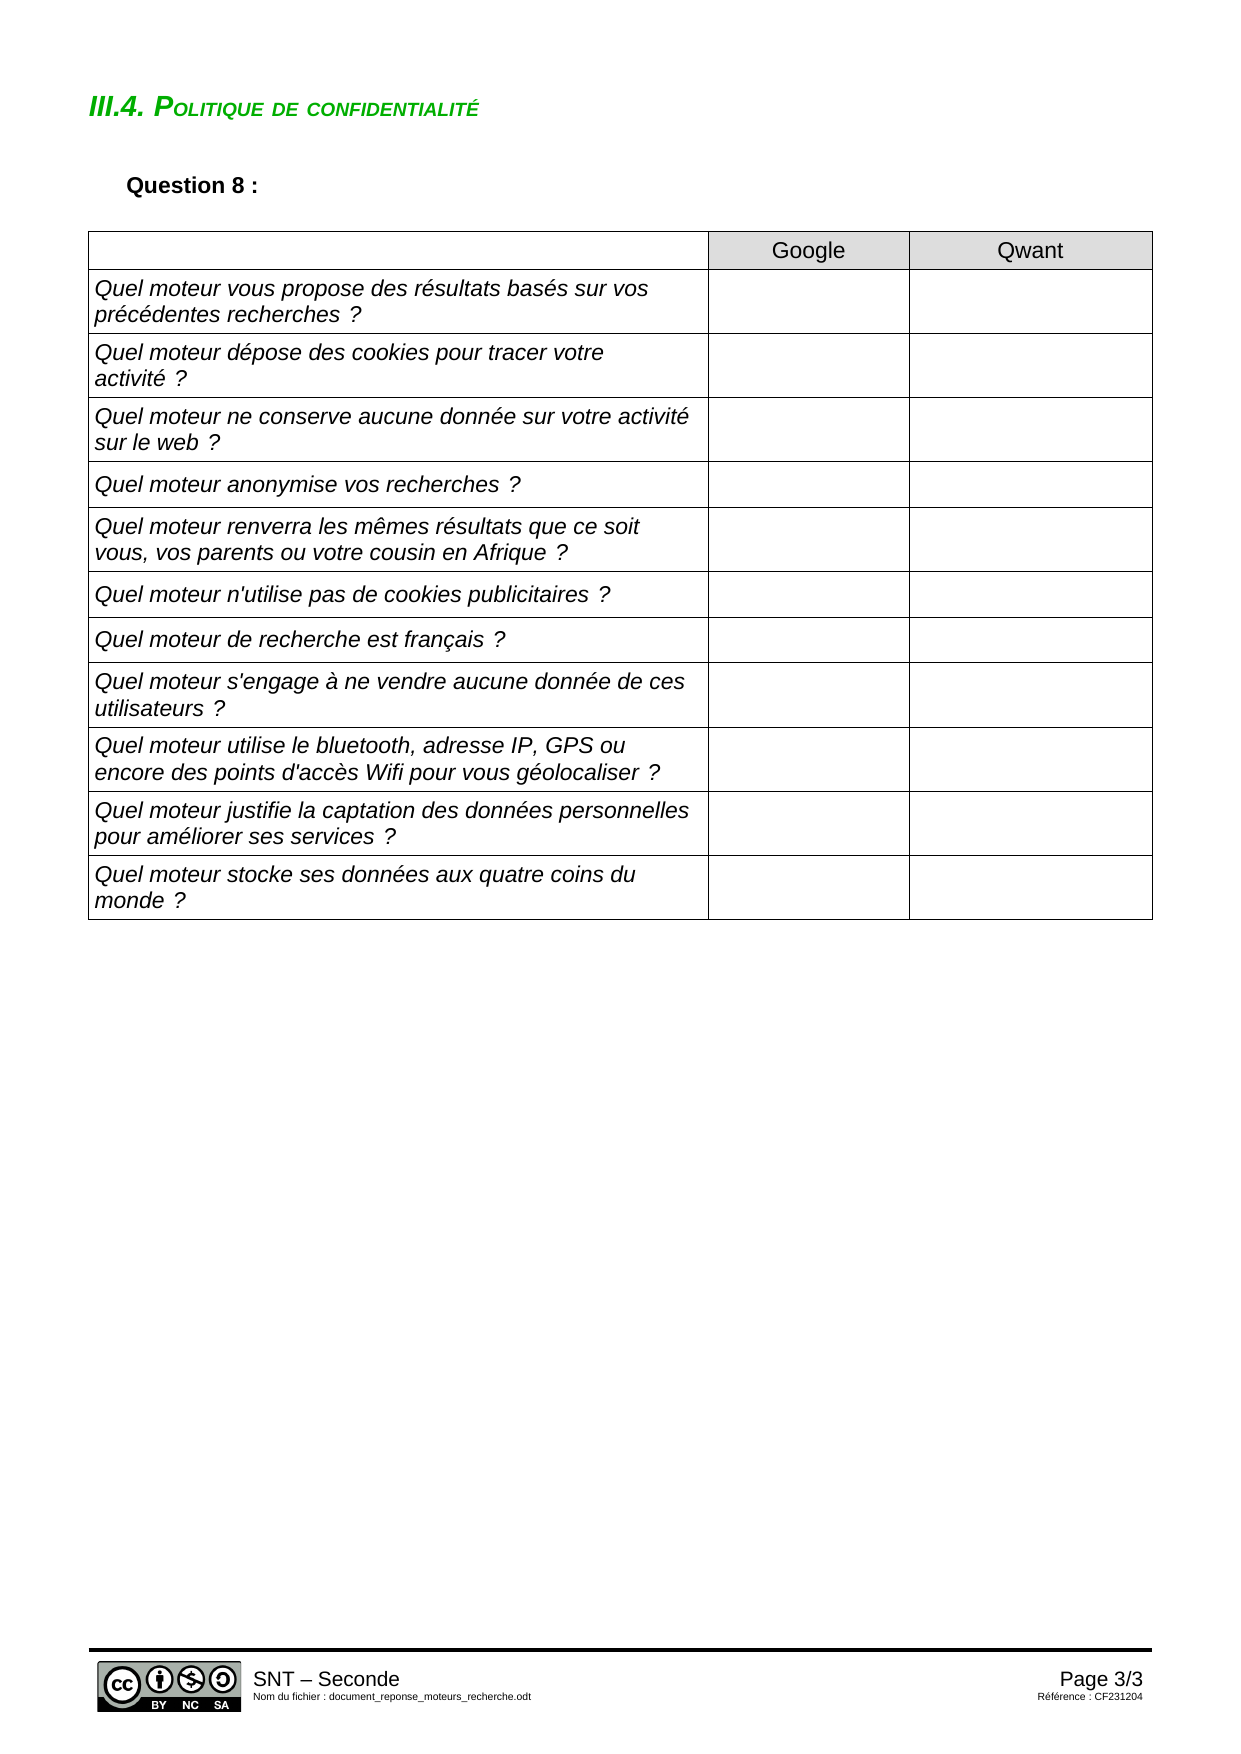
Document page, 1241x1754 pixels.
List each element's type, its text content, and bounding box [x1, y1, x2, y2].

table_cell [709, 663, 909, 727]
table_cell [910, 334, 1152, 397]
table_cell [910, 270, 1152, 333]
table_cell [709, 618, 909, 662]
table_cell [709, 398, 909, 461]
table_cell [709, 462, 909, 507]
table_cell Quel moteur renverra les mêmes résultats que ce soit vous, vos parents ou votre cousin en Afrique ? [89, 508, 708, 571]
table_cell Quel moteur n'utilise pas de cookies publicitaires ? [89, 572, 708, 617]
table_cell [709, 728, 909, 791]
table_cell Quel moteur de recherche est français ? [89, 618, 708, 662]
table_cell [910, 462, 1152, 507]
table_cell [910, 856, 1152, 919]
table_cell [910, 728, 1152, 791]
table_header Qwant [910, 232, 1152, 269]
table_cell [709, 792, 909, 855]
table_cell Quel moteur anonymise vos recherches ? [89, 462, 708, 507]
table_cell [910, 398, 1152, 461]
table_cell Quel moteur vous propose des résultats basés sur vos précédentes recherches ? [89, 270, 708, 333]
table_cell Quel moteur justifie la captation des données personnelles pour améliorer ses services ? [89, 792, 708, 855]
table_cell Quel moteur dépose des cookies pour tracer votre activité ? [89, 334, 708, 397]
table_cell [910, 508, 1152, 571]
subtitle Politique de confidentialité [88, 88, 1152, 122]
table_header [89, 232, 708, 269]
table_cell [910, 792, 1152, 855]
table_cell [709, 508, 909, 571]
table_cell [709, 856, 909, 919]
table_cell [709, 334, 909, 397]
table_header Google [709, 232, 909, 269]
table_cell [910, 618, 1152, 662]
table_cell Quel moteur stocke ses données aux quatre coins du monde ? [89, 856, 708, 919]
table_cell Quel moteur utilise le bluetooth, adresse IP, GPS ou encore des points d'accès Wifi pour vous géolocaliser ? [89, 728, 708, 791]
table_cell Quel moteur ne conserve aucune donnée sur votre activité sur le web ? [89, 398, 708, 461]
picture [97, 1661, 242, 1712]
table_cell Quel moteur s'engage à ne vendre aucune donnée de ces utilisateurs ? [89, 663, 708, 727]
table_cell [709, 270, 909, 333]
table_cell [910, 663, 1152, 727]
table_cell [910, 572, 1152, 617]
table_cell [709, 572, 909, 617]
